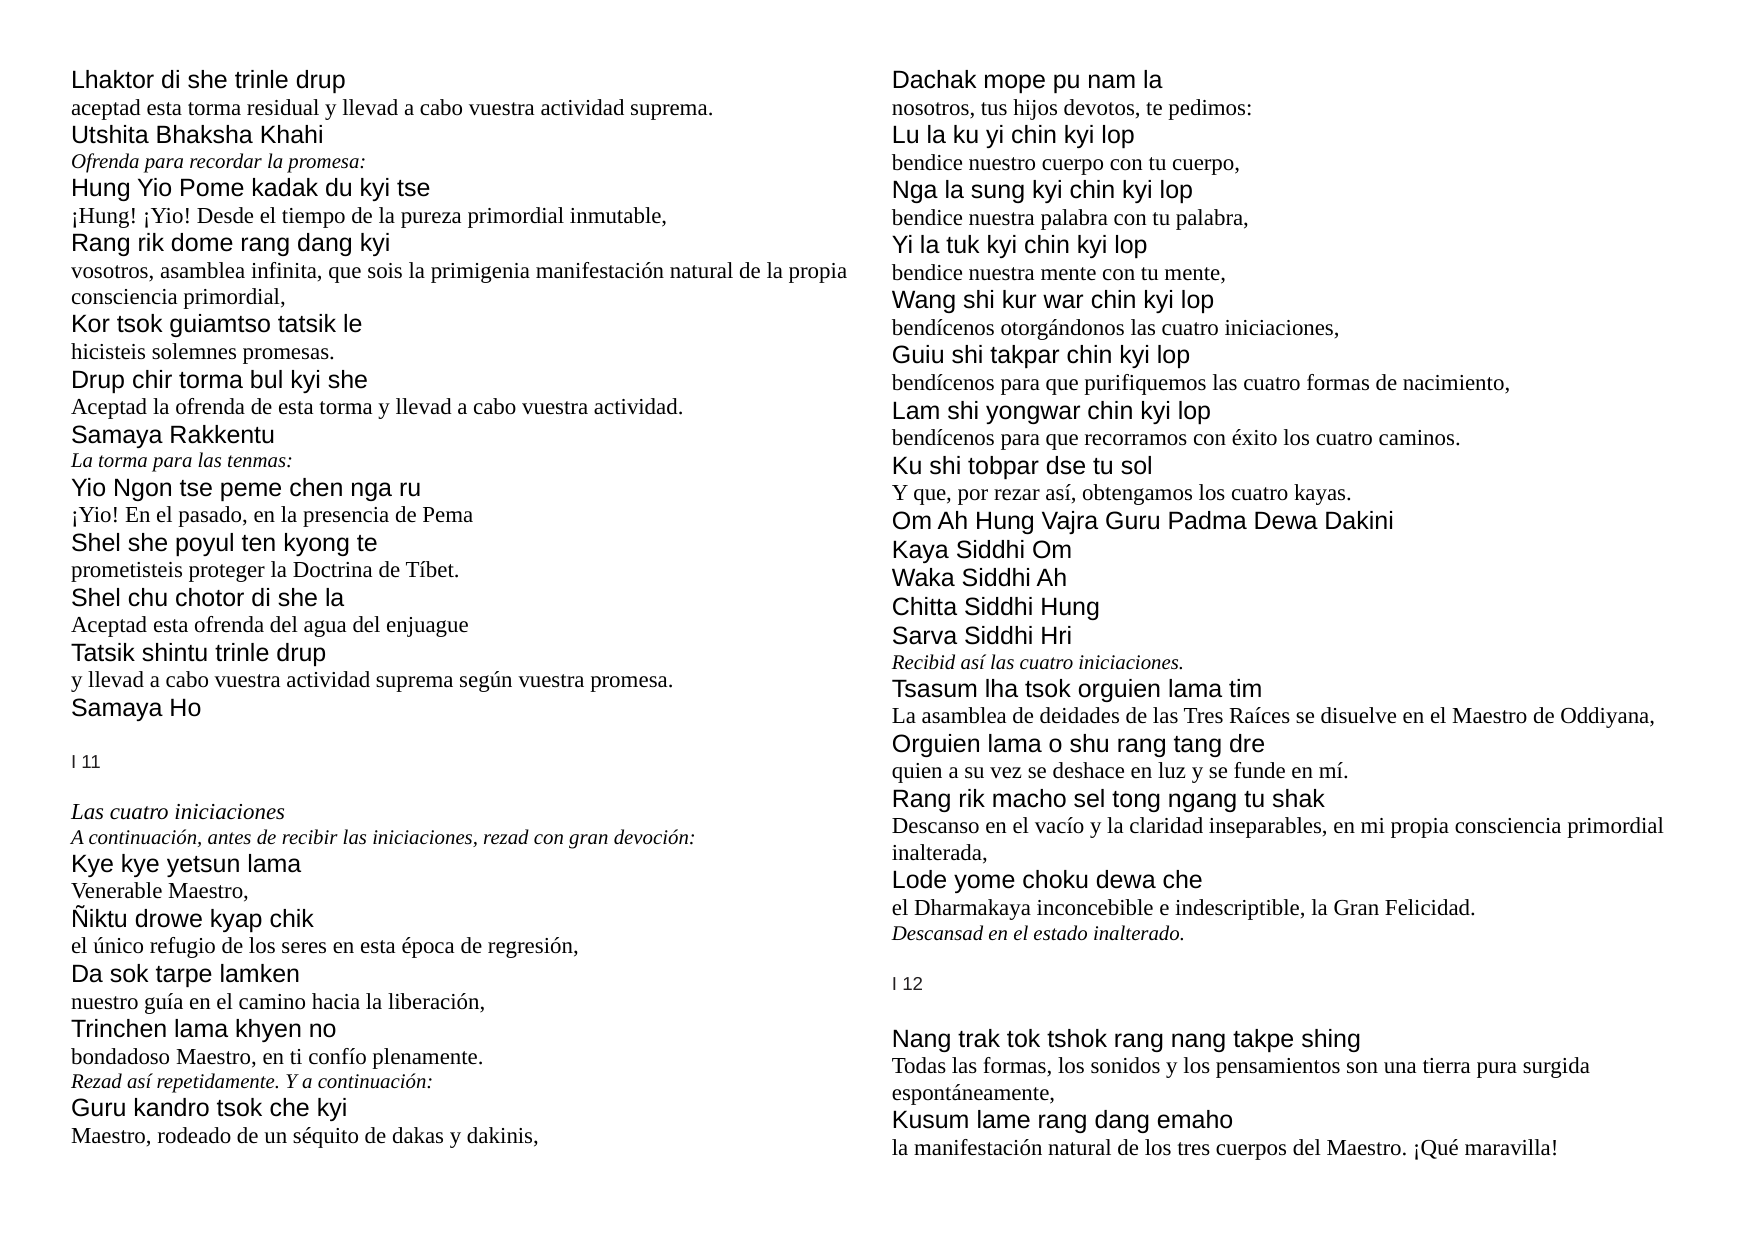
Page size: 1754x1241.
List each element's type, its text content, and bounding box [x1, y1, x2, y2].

text Ku shi tobpar dse tu sol [892, 451, 1683, 479]
text el único refugio de los seres en esta época de regresión, [71, 933, 862, 959]
text Rang rik macho sel tong ngang tu shak [892, 784, 1683, 813]
text bendice nuestra mente con tu mente, [892, 259, 1683, 285]
text Chitta Siddhi Hung [892, 592, 1683, 621]
text Orguien lama o shu rang tang dre [892, 729, 1683, 757]
text Shel chu chotor di she la [71, 583, 862, 611]
text Ñiktu drowe kyap chik [71, 904, 862, 933]
text Shel she poyul ten kyong te [71, 528, 862, 556]
text bendice nuestro cuerpo con tu cuerpo, [892, 149, 1683, 175]
text Lode yome choku dewa che [892, 865, 1683, 894]
text I 11 [71, 750, 862, 772]
text nuestro guía en el camino hacia la liberación, [71, 988, 862, 1014]
text ¡Hung! ¡Yio! Desde el tiempo de la pureza primordial inmutable, [71, 202, 862, 228]
text vosotros, asamblea infinita, que sois la primigenia manifestación natural de la propia [71, 257, 862, 283]
text Wang shi kur war chin kyi lop [892, 285, 1683, 314]
text bondadoso Maestro, en ti confío plenamente. [71, 1043, 862, 1069]
text Todas las formas, los sonidos y los pensamientos son una tierra pura surgida [892, 1052, 1683, 1079]
text Samaya Ho [71, 693, 862, 722]
text nosotros, tus hijos devotos, te pedimos: [892, 94, 1683, 120]
text la manifestación natural de los tres cuerpos del Maestro. ¡Qué maravilla! [892, 1134, 1683, 1160]
text el Dharmakaya inconcebible e indescriptible, la Gran Felicidad. [892, 894, 1683, 920]
text Y que, por rezar así, obtengamos los cuatro kayas. [892, 479, 1683, 506]
text Guru kandro tsok che kyi [71, 1093, 862, 1122]
text Samaya Rakkentu [71, 420, 862, 448]
text Descansad en el estado inalterado. [892, 920, 1683, 944]
text I 12 [892, 973, 1683, 995]
text Recibid así las cuatro iniciaciones. [892, 649, 1683, 674]
text Lhaktor di she trinle drup [71, 65, 862, 94]
text Utshita Bhaksha Khahi [71, 120, 862, 149]
text La asamblea de deidades de las Tres Raíces se disuelve en el Maestro de Oddiyana, [892, 702, 1683, 729]
text Kaya Siddhi Om [892, 534, 1683, 563]
text Om Ah Hung Vajra Guru Padma Dewa Dakini [892, 506, 1683, 534]
text bendícenos para que recorramos con éxito los cuatro caminos. [892, 424, 1683, 451]
text A continuación, antes de recibir las iniciaciones, rezad con gran devoción: [71, 825, 862, 849]
text Nga la sung kyi chin kyi lop [892, 175, 1683, 204]
text quien a su vez se deshace en luz y se funde en mí. [892, 757, 1683, 784]
text Waka Siddhi Ah [892, 563, 1683, 592]
text Guiu shi takpar chin kyi lop [892, 341, 1683, 369]
text hicisteis solemnes promesas. [71, 338, 862, 364]
text bendícenos otorgándonos las cuatro iniciaciones, [892, 314, 1683, 341]
text Hung Yio Pome kadak du kyi tse [71, 173, 862, 202]
text Las cuatro iniciaciones [71, 798, 862, 825]
text Maestro, rodeado de un séquito de dakas y dakinis, [71, 1122, 862, 1148]
text consciencia primordial, [71, 283, 862, 309]
text Kor tsok guiamtso tatsik le [71, 309, 862, 338]
text Da sok tarpe lamken [71, 959, 862, 988]
text Lu la ku yi chin kyi lop [892, 120, 1683, 149]
text Aceptad esta ofrenda del agua del enjuague [71, 611, 862, 638]
text espontáneamente, [892, 1079, 1683, 1105]
text Lam shi yongwar chin kyi lop [892, 396, 1683, 424]
text Descanso en el vacío y la claridad inseparables, en mi propia consciencia primordial inalterada, [892, 813, 1683, 865]
text y llevad a cabo vuestra actividad suprema según vuestra promesa. [71, 667, 862, 693]
text Ofrenda para recordar la promesa: [71, 149, 862, 173]
text La torma para las tenmas: [71, 448, 862, 472]
text Drup chir torma bul kyi she [71, 364, 862, 393]
text ¡Yio! En el pasado, en la presencia de Pema [71, 501, 862, 528]
text Nang trak tok tshok rang nang takpe shing [892, 1023, 1683, 1052]
text Dachak mope pu nam la [892, 65, 1683, 94]
text Tsasum lha tsok orguien lama tim [892, 674, 1683, 702]
text aceptad esta torma residual y llevad a cabo vuestra actividad suprema. [71, 94, 862, 120]
text prometisteis proteger la Doctrina de Tíbet. [71, 556, 862, 583]
text Yio Ngon tse peme chen nga ru [71, 472, 862, 501]
text Trinchen lama khyen no [71, 1014, 862, 1043]
text Aceptad la ofrenda de esta torma y llevad a cabo vuestra actividad. [71, 393, 862, 420]
text bendice nuestra palabra con tu palabra, [892, 204, 1683, 230]
text Tatsik shintu trinle drup [71, 638, 862, 667]
text Kye kye yetsun lama [71, 849, 862, 877]
text Rang rik dome rang dang kyi [71, 228, 862, 257]
text Sarva Siddhi Hri [892, 621, 1683, 649]
text Yi la tuk kyi chin kyi lop [892, 230, 1683, 259]
text bendícenos para que purifiquemos las cuatro formas de nacimiento, [892, 369, 1683, 396]
text Venerable Maestro, [71, 877, 862, 904]
text Rezad así repetidamente. Y a continuación: [71, 1069, 862, 1093]
text Kusum lame rang dang emaho [892, 1105, 1683, 1134]
